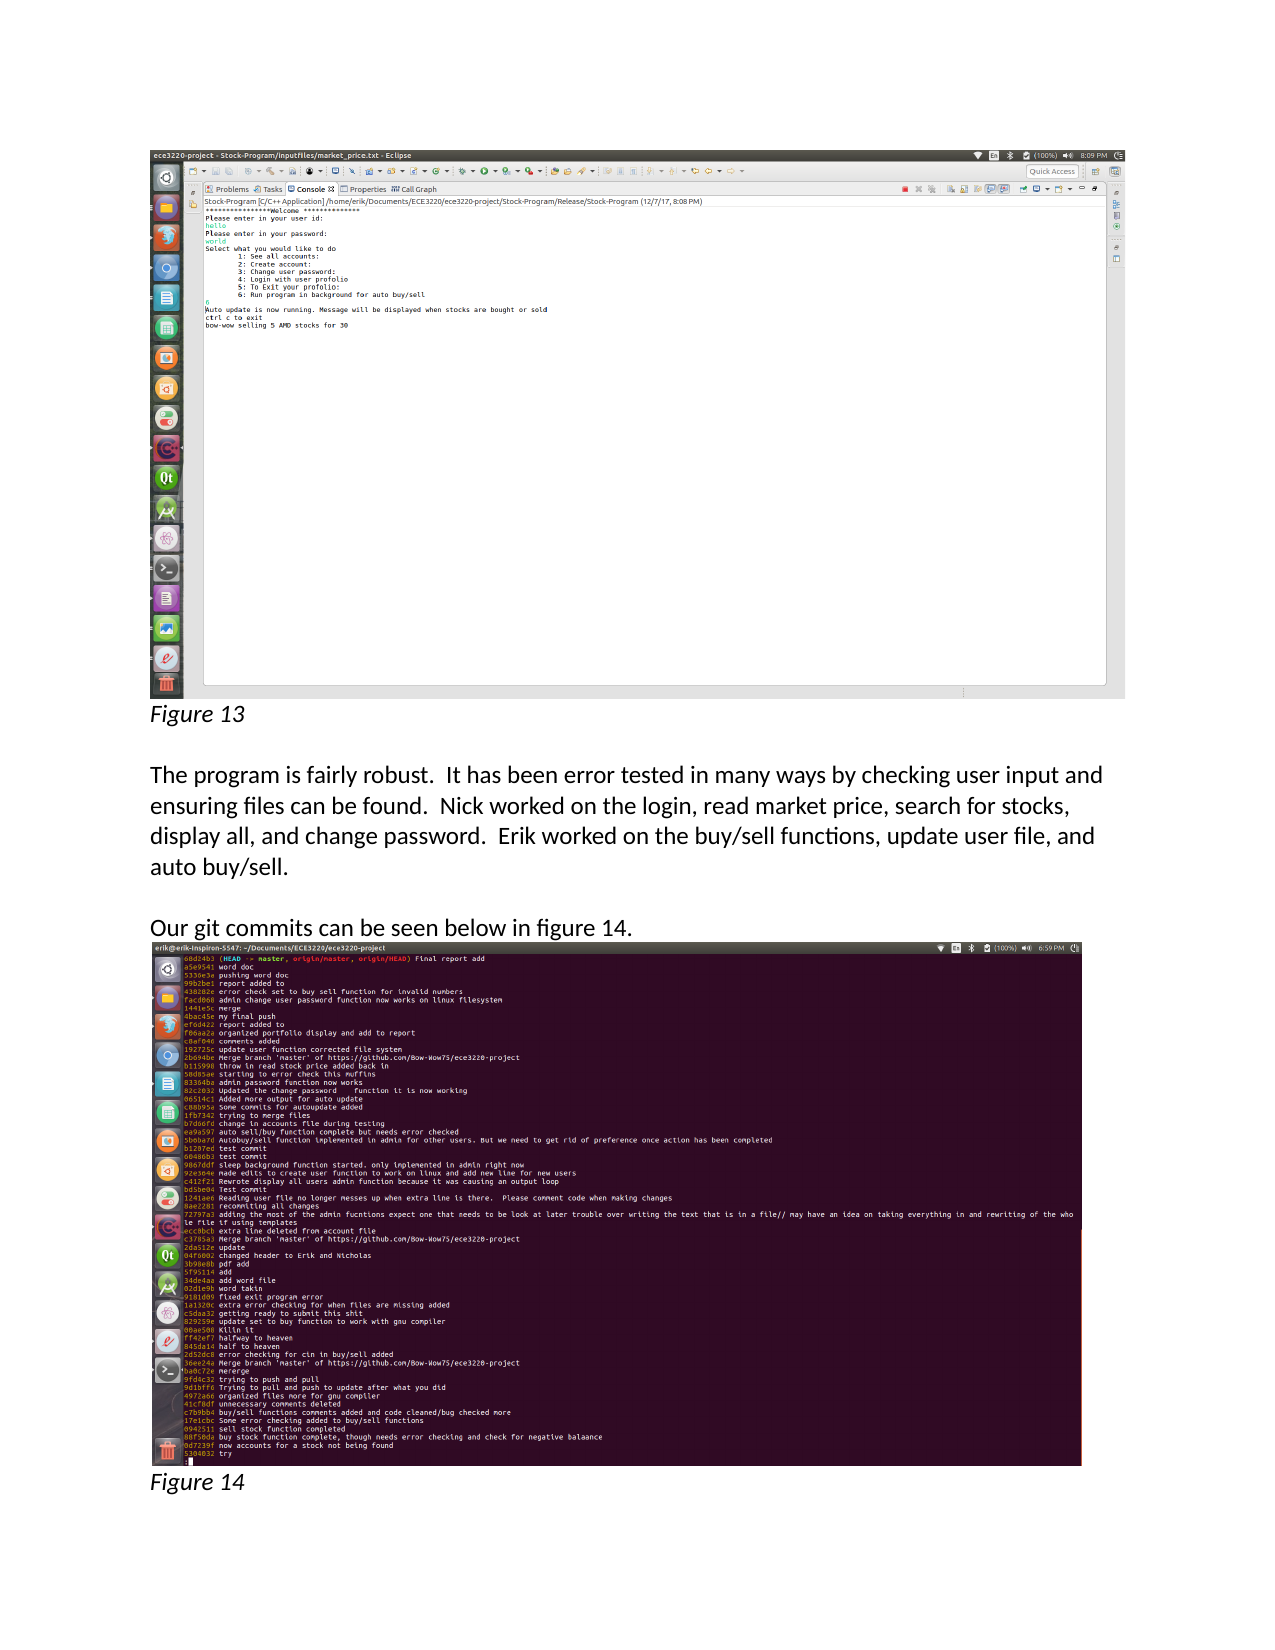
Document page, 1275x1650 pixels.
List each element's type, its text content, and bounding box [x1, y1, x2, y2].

picture [150, 150, 1125, 699]
text Figure 13 [150, 699, 1125, 729]
text Our git commits can be seen below in figure 14. [150, 912, 1125, 943]
text The program is fairly robust. It has been error tested in many ways by checking user input and ensuring files can be found. Nick worked on the login, read market price, search for stocks, display all, and change password. Erik worked on the buy/sell functions, update user file, and auto buy/sell. [150, 759, 1125, 882]
text Figure 14 [150, 943, 1125, 1496]
picture [152, 942, 1082, 1466]
